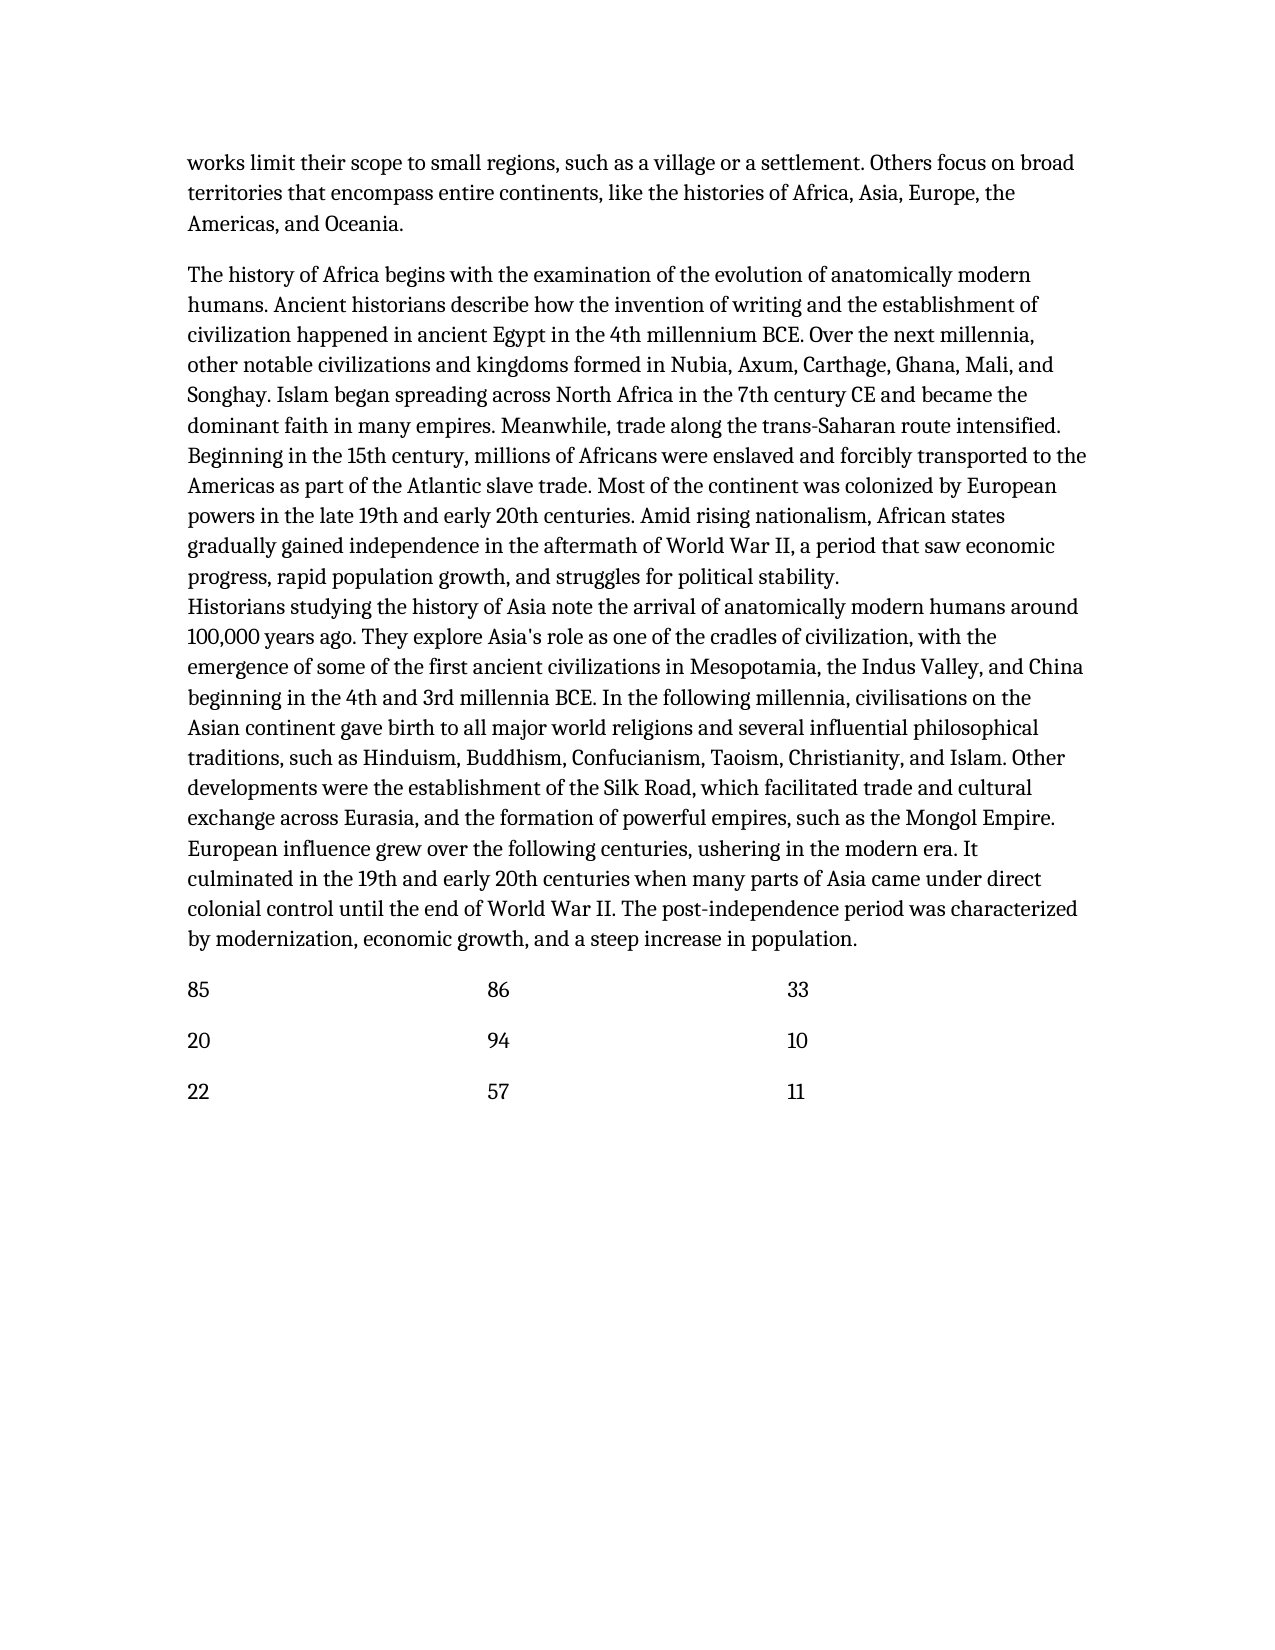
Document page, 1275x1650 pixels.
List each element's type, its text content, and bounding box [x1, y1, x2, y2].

table_header 85 [176, 977, 476, 1028]
table_header 86 [476, 977, 776, 1028]
table_cell 94 [476, 1028, 776, 1079]
table_cell 11 [776, 1079, 1076, 1130]
text works limit their scope to small regions, such as a village or a settlement. Others focus on broad territories that encompass entire continents, like the histories of Africa, Asia, Europe, the Americas, and Oceania. [187, 150, 1087, 237]
table_cell 57 [476, 1079, 776, 1130]
text The history of Africa begins with the examination of the evolution of anatomically modern humans. Ancient historians describe how the invention of writing and the establishment of civilization happened in ancient Egypt in the 4th millennium BCE. Over the next millennia, other notable civilizations and kingdoms formed in Nubia, Axum, Carthage, Ghana, Mali, and Songhay. Islam began spreading across North Africa in the 7th century CE and became the dominant faith in many empires. Meanwhile, trade along the trans-Saharan route intensified. Beginning in the 15th century, millions of Africans were enslaved and forcibly transported to the Americas as part of the Atlantic slave trade. Most of the continent was colonized by European powers in the late 19th and early 20th centuries. Amid rising nationalism, African states gradually gained independence in the aftermath of World War II, a period that saw economic progress, rapid population growth, and struggles for political stability. Historians studying the history of Asia note the arrival of anatomically modern humans around 100,000 years ago. They explore Asia's role as one of the cradles of civilization, with the emergence of some of the first ancient civilizations in Mesopotamia, the Indus Valley, and China beginning in the 4th and 3rd millennia BCE. In the following millennia, civilisations on the Asian continent gave birth to all major world religions and several influential philosophical traditions, such as Hinduism, Buddhism, Confucianism, Taoism, Christianity, and Islam. Other developments were the establishment of the Silk Road, which facilitated trade and cultural exchange across Eurasia, and the formation of powerful empires, such as the Mongol Empire. European influence grew over the following centuries, ushering in the modern era. It culminated in the 19th and early 20th centuries when many parts of Asia came under direct colonial control until the end of World War II. The post-independence period was characterized by modernization, economic growth, and a steep increase in population. [187, 261, 1087, 952]
table_cell 20 [176, 1028, 476, 1079]
table_header 33 [776, 977, 1076, 1028]
table_cell 10 [776, 1028, 1076, 1079]
table_cell 22 [176, 1079, 476, 1130]
